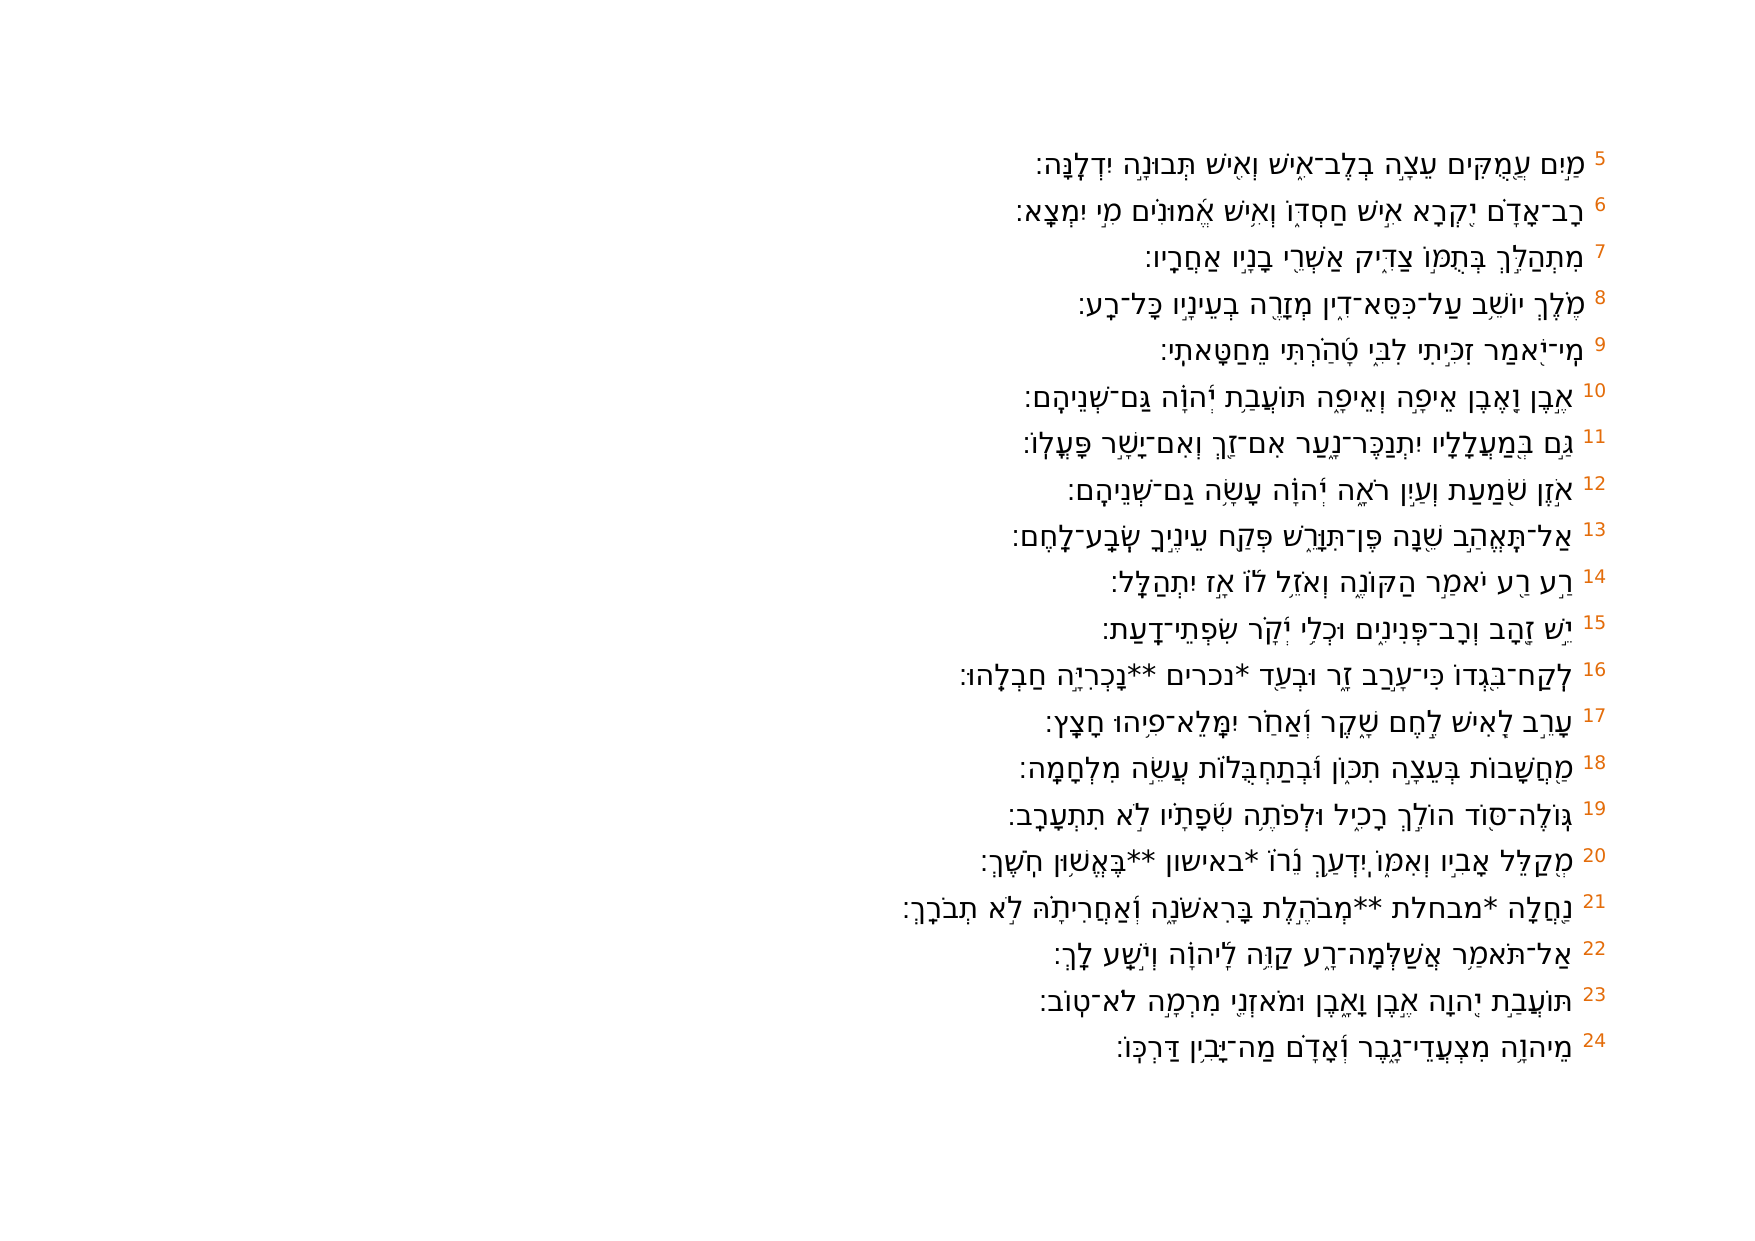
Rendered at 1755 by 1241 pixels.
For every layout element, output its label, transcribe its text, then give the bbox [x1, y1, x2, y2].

text 13 אַל־תֶּֽאֱהַ֣ב שֵׁ֭נָה פֶּן־תִּוָּרֵ֑שׁ פְּקַ֖ח עֵינֶ֣יךָ שְֽׂבַֽע־לָֽחֶם׃ ‬‬‬ [148, 519, 1606, 553]
text 21 נַ֭חֲלָה *מבחלת **מְבֹהֶ֣לֶת בָּרִאשֹׁנָ֑ה וְ֝אַחֲרִיתָ֗הּ לֹ֣א תְבֹרָֽךְ׃ ‬‬‬ [148, 891, 1606, 925]
text 14 רַ֣ע רַ֭ע יֹאמַ֣ר הַקּוֹנֶ֑ה וְאֹזֵ֥ל ל֝֗וֹ אָ֣ז יִתְהַלָּֽל׃ ‬‬‬ [148, 566, 1606, 600]
text 9 מִֽי־יֹ֭אמַר זִכִּ֣יתִי לִבִּ֑י טָ֝הַ֗רְתִּי מֵחַטָּאתִֽי׃ ‬‬‬ [148, 333, 1606, 367]
text 8 מֶ֗לֶךְ יוֹשֵׁ֥ב עַל־כִּסֵּא־דִ֑ין מְזָרֶ֖ה בְעֵינָ֣יו כָּל־רָֽע׃ ‬‬‬ [148, 287, 1606, 321]
text 12 אֹ֣זֶן שֹׁ֭מַעַת וְעַ֣יִן רֹאָ֑ה יְ֝הוָ֗ה עָשָׂ֥ה גַם־שְׁנֵיהֶֽם׃ ‬‬‬ [148, 473, 1606, 507]
text 5 מַ֣יִם עֲ֭מֻקִּים עֵצָ֣ה בְלֶב־אִ֑ישׁ וְאִ֖ישׁ תְּבוּנָ֣ה יִדְלֶֽנָּה׃ ‬‬‬ [148, 148, 1606, 182]
text 16 לְֽקַח־בִּ֭גְדוֹ כִּי־עָ֣רַב זָ֑ר וּבְעַ֖ד *נכרים **נָכְרִיָּ֣ה חַבְלֵֽהוּ׃ ‬‬‬ [148, 659, 1606, 693]
text 23 תּוֹעֲבַ֣ת יְ֭הוָה אֶ֣בֶן וָאָ֑בֶן וּמֹאזְנֵ֖י מִרְמָ֣ה לֹא־טֽוֹב׃ ‬‬‬ [148, 984, 1606, 1018]
text 20 מְ֭קַלֵּל אָבִ֣יו וְאִמּ֑וֹ יִֽדְעַ֥ךְ נֵ֝ר֗וֹ *באישון **בֶּאֱשׁ֥וּן חֹֽשֶׁךְ׃ ‬‬‬ [148, 844, 1606, 878]
text 7 מִתְהַלֵּ֣ךְ בְּתֻמּ֣וֹ צַדִּ֑יק אַשְׁרֵ֖י בָנָ֣יו אַחֲרָֽיו׃ ‬‬‬ [148, 241, 1606, 274]
text 15 יֵ֣שׁ זָ֭הָב וְרָב־פְּנִינִ֑ים וּכְלִ֥י יְ֝קָ֗ר שִׂפְתֵי־דָֽעַת׃ ‬‬‬ [148, 612, 1606, 646]
text 11 גַּ֣ם בְּ֭מַעֲלָלָיו יִתְנַכֶּר־נָ֑עַר אִם־זַ֖ךְ וְאִם־יָשָׁ֣ר פָּעֳלֽוֹ׃ ‬‬‬ [148, 426, 1606, 460]
text 6 רָב־אָדָ֗ם יִ֭קְרָא אִ֣ישׁ חַסְדּ֑וֹ וְאִ֥ישׁ אֱ֝מוּנִ֗ים מִ֣י יִמְצָֽא׃ ‬‬‬ [148, 194, 1606, 228]
text 17 עָרֵ֣ב לָ֭אִישׁ לֶ֣חֶם שָׁ֑קֶר וְ֝אַחַ֗ר יִמָּֽלֵא־פִ֥יהוּ חָצָֽץ׃ ‬‬‬ [148, 705, 1606, 739]
text 24 מֵיהוָ֥ה מִצְעֲדֵי־גָ֑בֶר וְ֝אָדָ֗ם מַה־יָּבִ֥ין דַּרְכּֽוֹ׃ ‬‬‬ [148, 1030, 1606, 1064]
text 22 אַל־תֹּאמַ֥ר אֲשַׁלְּמָה־רָ֑ע קַוֵּ֥ה לַֽ֝יהוָ֗ה וְיֹ֣שַֽׁע לָֽךְ׃ ‬‬‬ [148, 937, 1606, 971]
text 18 מַ֭חֲשָׁבוֹת בְּעֵצָ֣ה תִכּ֑וֹן וּ֝בְתַחְבֻּל֗וֹת עֲשֵׂ֣ה מִלְחָמָֽה׃ ‬‬‬ [148, 752, 1606, 786]
text 10 אֶ֣בֶן וָ֭אֶבֶן אֵיפָ֣ה וְאֵיפָ֑ה תּוֹעֲבַ֥ת יְ֝הוָ֗ה גַּם־שְׁנֵיהֶֽם׃ ‬‬‬ [148, 380, 1606, 414]
text 19 גּֽוֹלֶה־סּ֭וֹד הוֹלֵ֣ךְ רָכִ֑יל וּלְפֹתֶ֥ה שְׂ֝פָתָ֗יו לֹ֣א תִתְעָרָֽב׃ ‬‬‬ [148, 798, 1606, 832]
